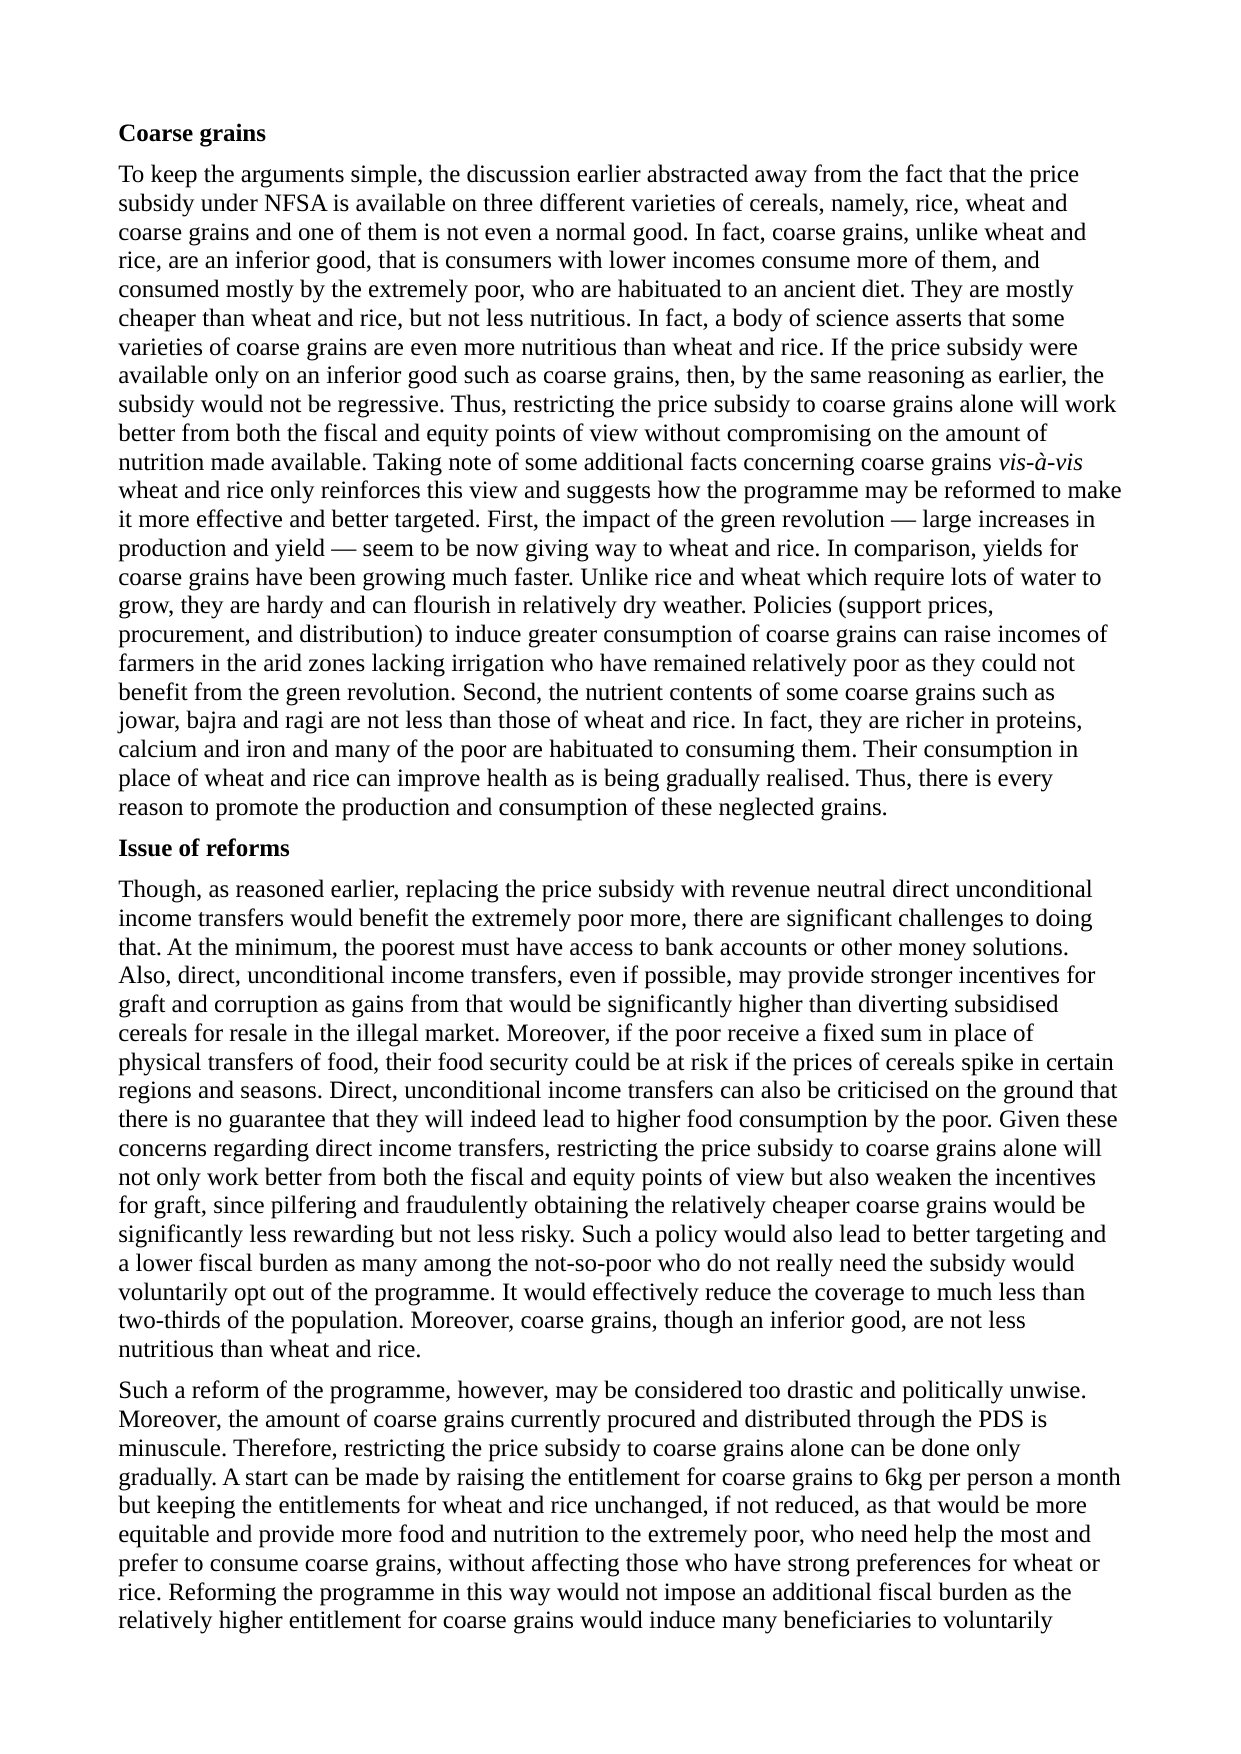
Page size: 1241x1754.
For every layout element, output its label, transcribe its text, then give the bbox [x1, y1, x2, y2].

text Though, as reasoned earlier, replacing the price subsidy with revenue neutral direct unconditional income transfers would benefit the extremely poor more, there are significant challenges to doing that. At the minimum, the poorest must have access to bank accounts or other money solutions. Also, direct, unconditional income transfers, even if possible, may provide stronger incentives for graft and corruption as gains from that would be significantly higher than diverting subsidised cereals for resale in the illegal market. Moreover, if the poor receive a fixed sum in place of physical transfers of food, their food security could be at risk if the prices of cereals spike in certain regions and seasons. Direct, unconditional income transfers can also be criticised on the ground that there is no guarantee that they will indeed lead to higher food consumption by the poor. Given these concerns regarding direct income transfers, restricting the price subsidy to coarse grains alone will not only work better from both the fiscal and equity points of view but also weaken the incentives for graft, since pilfering and fraudulently obtaining the relatively cheaper coarse grains would be significantly less rewarding but not less risky. Such a policy would also lead to better targeting and a lower fiscal burden as many among the not-so-poor who do not really need the subsidy would voluntarily opt out of the programme. It would effectively reduce the coverage to much less than two-thirds of the population. Moreover, coarse grains, though an inferior good, are not less nutritious than wheat and rice. [118, 874, 1122, 1363]
text To keep the arguments simple, the discussion earlier abstracted away from the fact that the price subsidy under NFSA is available on three different varieties of cereals, namely, rice, wheat and coarse grains and one of them is not even a normal good. In fact, coarse grains, unlike wheat and rice, are an inferior good, that is consumers with lower incomes consume more of them, and consumed mostly by the extremely poor, who are habituated to an ancient diet. They are mostly cheaper than wheat and rice, but not less nutritious. In fact, a body of science asserts that some varieties of coarse grains are even more nutritious than wheat and rice. If the price subsidy were available only on an inferior good such as coarse grains, then, by the same reasoning as earlier, the subsidy would not be regressive. Thus, restricting the price subsidy to coarse grains alone will work better from both the fiscal and equity points of view without compromising on the amount of nutrition made available. Taking note of some additional facts concerning coarse grains vis-à-vis wheat and rice only reinforces this view and suggests how the programme may be reformed to make it more effective and better targeted. First, the impact of the green revolution — large increases in production and yield — seem to be now giving way to wheat and rice. In comparison, yields for coarse grains have been growing much faster. Unlike rice and wheat which require lots of water to grow, they are hardy and can flourish in relatively dry weather. Policies (support prices, procurement, and distribution) to induce greater consumption of coarse grains can raise incomes of farmers in the arid zones lacking irrigation who have remained relatively poor as they could not benefit from the green revolution. Second, the nutrient contents of some coarse grains such as jowar, bajra and ragi are not less than those of wheat and rice. In fact, they are richer in proteins, calcium and iron and many of the poor are habituated to consuming them. Their consumption in place of wheat and rice can improve health as is being gradually realised. Thus, there is every reason to promote the production and consumption of these neglected grains. [118, 159, 1122, 821]
text Such a reform of the programme, however, may be considered too drastic and politically unwise. Moreover, the amount of coarse grains currently procured and distributed through the PDS is minuscule. Therefore, restricting the price subsidy to coarse grains alone can be done only gradually. A start can be made by raising the entitlement for coarse grains to 6kg per person a month but keeping the entitlements for wheat and rice unchanged, if not reduced, as that would be more equitable and provide more food and nutrition to the extremely poor, who need help the most and prefer to consume coarse grains, without affecting those who have strong preferences for wheat or rice. Reforming the programme in this way would not impose an additional fiscal burden as the relatively higher entitlement for coarse grains would induce many beneficiaries to voluntarily [118, 1376, 1122, 1634]
text Coarse grains [118, 118, 1122, 147]
text Issue of reforms [118, 833, 1122, 862]
